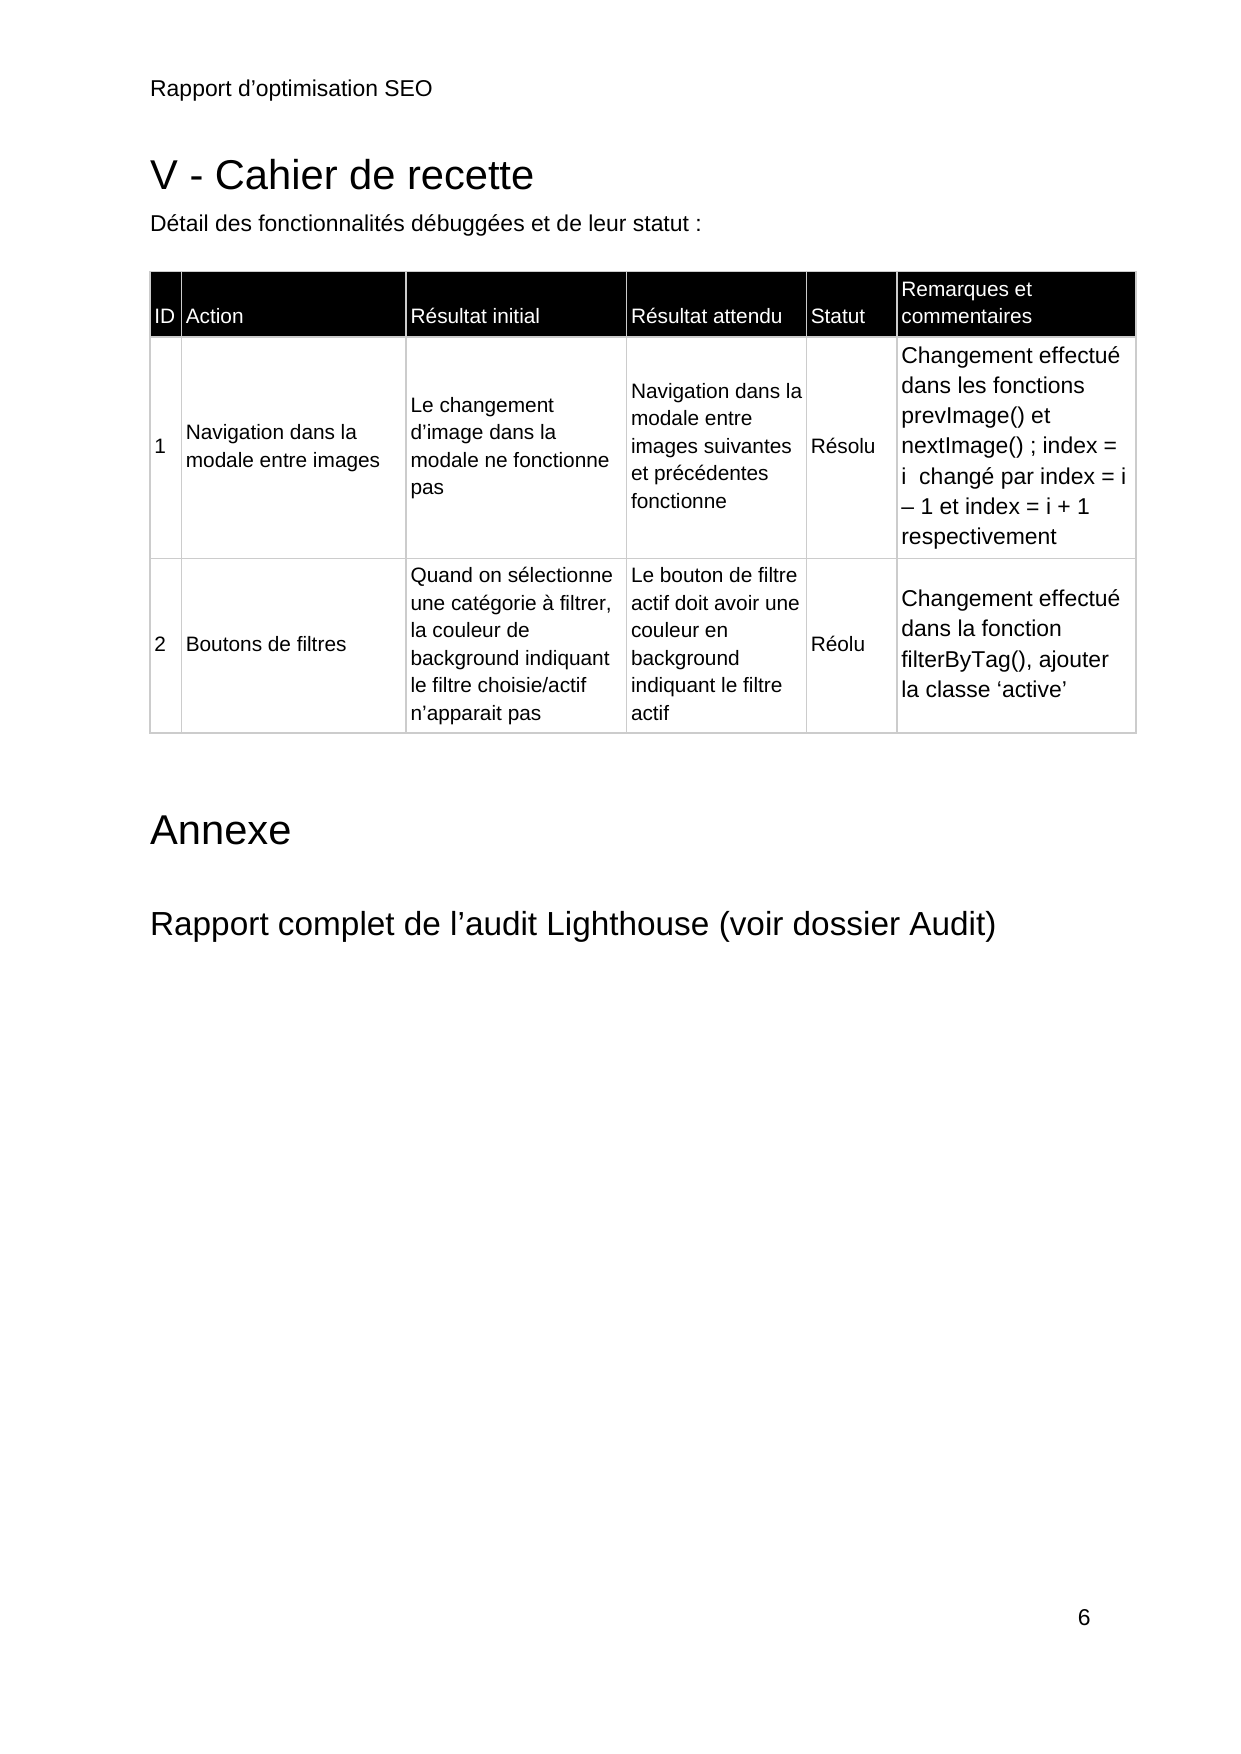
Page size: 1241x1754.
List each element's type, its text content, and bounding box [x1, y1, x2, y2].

text Détail des fonctionnalités débuggées et de leur statut : [150, 210, 1090, 237]
table_header Statut [807, 272, 896, 336]
table_header ID [151, 272, 181, 336]
table_cell Changement effectué dans la fonction filterByTag(), ajouter la classe ‘active’ [898, 559, 1135, 732]
table_header Résultat initial [407, 272, 626, 336]
table_cell Navigation dans la modale entre images [182, 338, 405, 557]
table_header Action [182, 272, 405, 336]
table_cell 1 [151, 338, 181, 557]
table_cell Boutons de filtres [182, 559, 405, 732]
table_cell Navigation dans la modale entre images suivantes et précédentes fonctionne [627, 338, 806, 557]
table_cell Le bouton de filtre actif doit avoir une couleur en background indiquant le filtre actif [627, 559, 806, 732]
subtitle V - Cahier de recette [150, 150, 1090, 198]
table_cell Quand on sélectionne une catégorie à filtrer, la couleur de background indiquant le filtre choisie/actif n’apparait pas [407, 559, 626, 732]
table_cell Résolu [807, 338, 896, 557]
table_header Résultat attendu [627, 272, 806, 336]
table_header Remarques et commentaires [898, 272, 1135, 336]
table_cell Changement effectué dans les fonctions prevImage() et nextImage() ; index = i changé par index = i – 1 et index = i + 1 respectivement [898, 338, 1135, 557]
subtitle Rapport complet de l’audit Lighthouse (voir dossier Audit) [150, 904, 1090, 942]
table_cell 2 [151, 559, 181, 732]
table_cell Réolu [807, 559, 896, 732]
subtitle Annexe [150, 806, 1090, 854]
table_cell Le changement d’image dans la modale ne fonctionne pas [407, 338, 626, 557]
